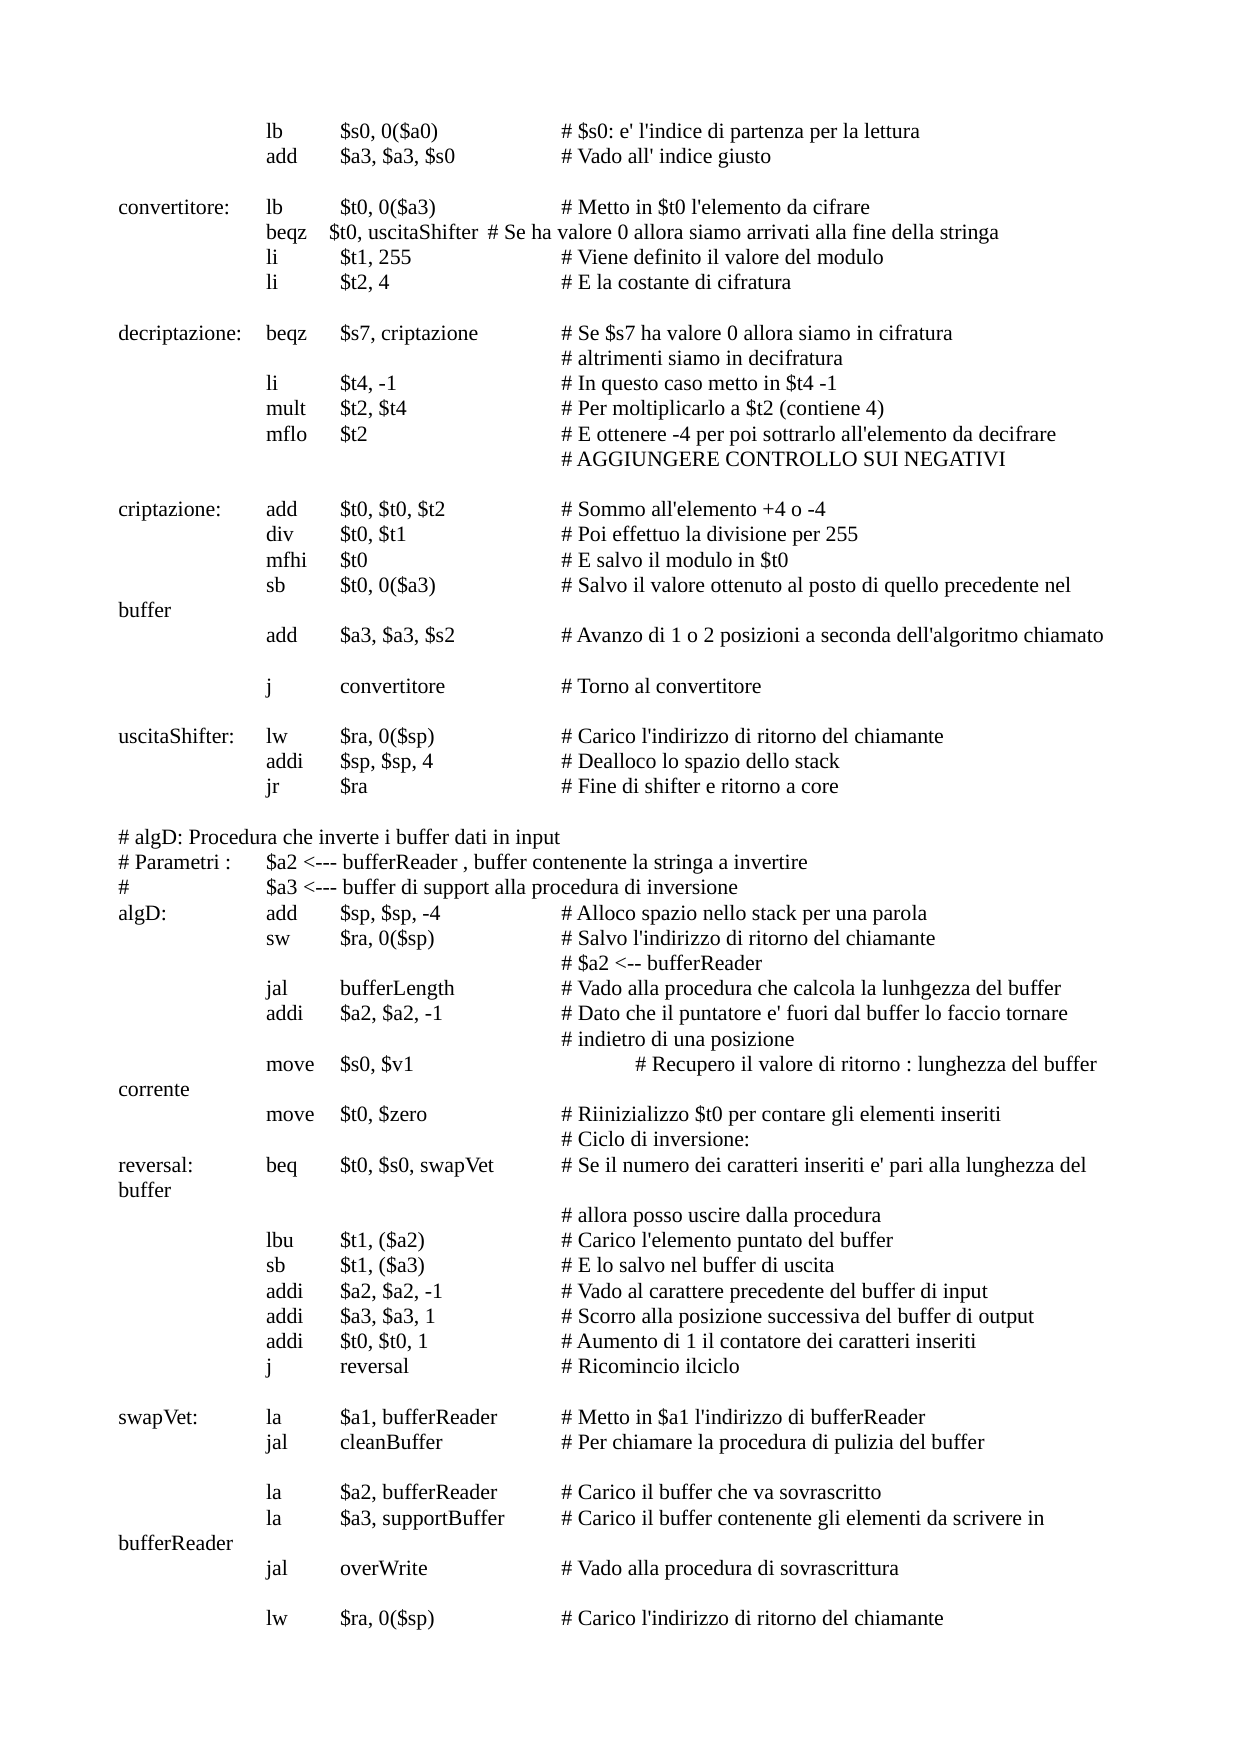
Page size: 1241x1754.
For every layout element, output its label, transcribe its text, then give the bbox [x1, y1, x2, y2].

text lbu $t1, ($a2) # Carico l'elemento puntato del buffer [118, 1227, 1122, 1252]
text add $a3, $a3, $s0 # Vado all' indice giusto [118, 143, 1122, 168]
text addi $a2, $a2, -1 # Dato che il puntatore e' fuori dal buffer lo faccio tornare [118, 1000, 1122, 1026]
text li $t1, 255 # Viene definito il valore del modulo [118, 244, 1122, 269]
text addi $a2, $a2, -1 # Vado al carattere precedente del buffer di input [118, 1278, 1122, 1303]
text la $a3, supportBuffer # Carico il buffer contenente gli elementi da scrivere in bufferReader [118, 1504, 1122, 1555]
text decriptazione: beqz $s7, criptazione # Se $s7 ha valore 0 allora siamo in cifratura [118, 320, 1122, 345]
text addi $t0, $t0, 1 # Aumento di 1 il contatore dei caratteri inseriti [118, 1328, 1122, 1353]
text la $a2, bufferReader # Carico il buffer che va sovrascritto [118, 1479, 1122, 1504]
text li $t4, -1 # In questo caso metto in $t4 -1 [118, 370, 1122, 395]
text swapVet: la $a1, bufferReader # Metto in $a1 l'indirizzo di bufferReader [118, 1404, 1122, 1429]
text # AGGIUNGERE CONTROLLO SUI NEGATIVI [118, 446, 1122, 471]
text mult $t2, $t4 # Per moltiplicarlo a $t2 (contiene 4) [118, 395, 1122, 421]
text lw $ra, 0($sp) # Carico l'indirizzo di ritorno del chiamante [118, 1605, 1122, 1631]
text algD: add $sp, $sp, -4 # Alloco spazio nello stack per una parola [118, 899, 1122, 925]
text # Ciclo di inversione: [118, 1126, 1122, 1152]
text lb $s0, 0($a0) # $s0: e' l'indice di partenza per la lettura [118, 118, 1122, 143]
text add $a3, $a3, $s2 # Avanzo di 1 o 2 posizioni a seconda dell'algoritmo chiamato [118, 622, 1122, 647]
text jal cleanBuffer # Per chiamare la procedura di pulizia del buffer [118, 1429, 1122, 1454]
text # $a2 <-- bufferReader [118, 950, 1122, 975]
text # algD: Procedura che inverte i buffer dati in input [118, 824, 1122, 849]
text sw $ra, 0($sp) # Salvo l'indirizzo di ritorno del chiamante [118, 925, 1122, 950]
text mflo $t2 # E ottenere -4 per poi sottrarlo all'elemento da decifrare [118, 421, 1122, 446]
text jr $ra # Fine di shifter e ritorno a core [118, 773, 1122, 799]
text # altrimenti siamo in decifratura [118, 345, 1122, 370]
text li $t2, 4 # E la costante di cifratura [118, 269, 1122, 294]
text addi $a3, $a3, 1 # Scorro alla posizione successiva del buffer di output [118, 1303, 1122, 1328]
text # indietro di una posizione [118, 1026, 1122, 1051]
text convertitore: lb $t0, 0($a3) # Metto in $t0 l'elemento da cifrare [118, 194, 1122, 219]
text move $s0, $v1 # Recupero il valore di ritorno : lunghezza del buffer corrente [118, 1051, 1122, 1101]
text move $t0, $zero # Riinizializzo $t0 per contare gli elementi inseriti [118, 1101, 1122, 1126]
text criptazione: add $t0, $t0, $t2 # Sommo all'elemento +4 o -4 [118, 496, 1122, 521]
text jal bufferLength # Vado alla procedura che calcola la lunhgezza del buffer [118, 975, 1122, 1000]
text div $t0, $t1 # Poi effettuo la divisione per 255 [118, 521, 1122, 547]
text reversal: beq $t0, $s0, swapVet # Se il numero dei caratteri inseriti e' pari alla lunghezza del buffer [118, 1152, 1122, 1202]
text # Parametri : $a2 <--- bufferReader , buffer contenente la stringa a invertire [118, 849, 1122, 874]
text jal overWrite # Vado alla procedura di sovrascrittura [118, 1555, 1122, 1580]
text beqz $t0, uscitaShifter # Se ha valore 0 allora siamo arrivati alla fine della stringa [118, 219, 1122, 244]
text j reversal # Ricomincio ilciclo [118, 1353, 1122, 1378]
text mfhi $t0 # E salvo il modulo in $t0 [118, 547, 1122, 572]
text addi $sp, $sp, 4 # Dealloco lo spazio dello stack [118, 748, 1122, 773]
text j convertitore # Torno al convertitore [118, 673, 1122, 698]
text sb $t1, ($a3) # E lo salvo nel buffer di uscita [118, 1252, 1122, 1278]
text uscitaShifter: lw $ra, 0($sp) # Carico l'indirizzo di ritorno del chiamante [118, 723, 1122, 748]
text # allora posso uscire dalla procedura [118, 1202, 1122, 1227]
text sb $t0, 0($a3) # Salvo il valore ottenuto al posto di quello precedente nel buffer [118, 572, 1122, 622]
text # $a3 <--- buffer di support alla procedura di inversione [118, 874, 1122, 899]
